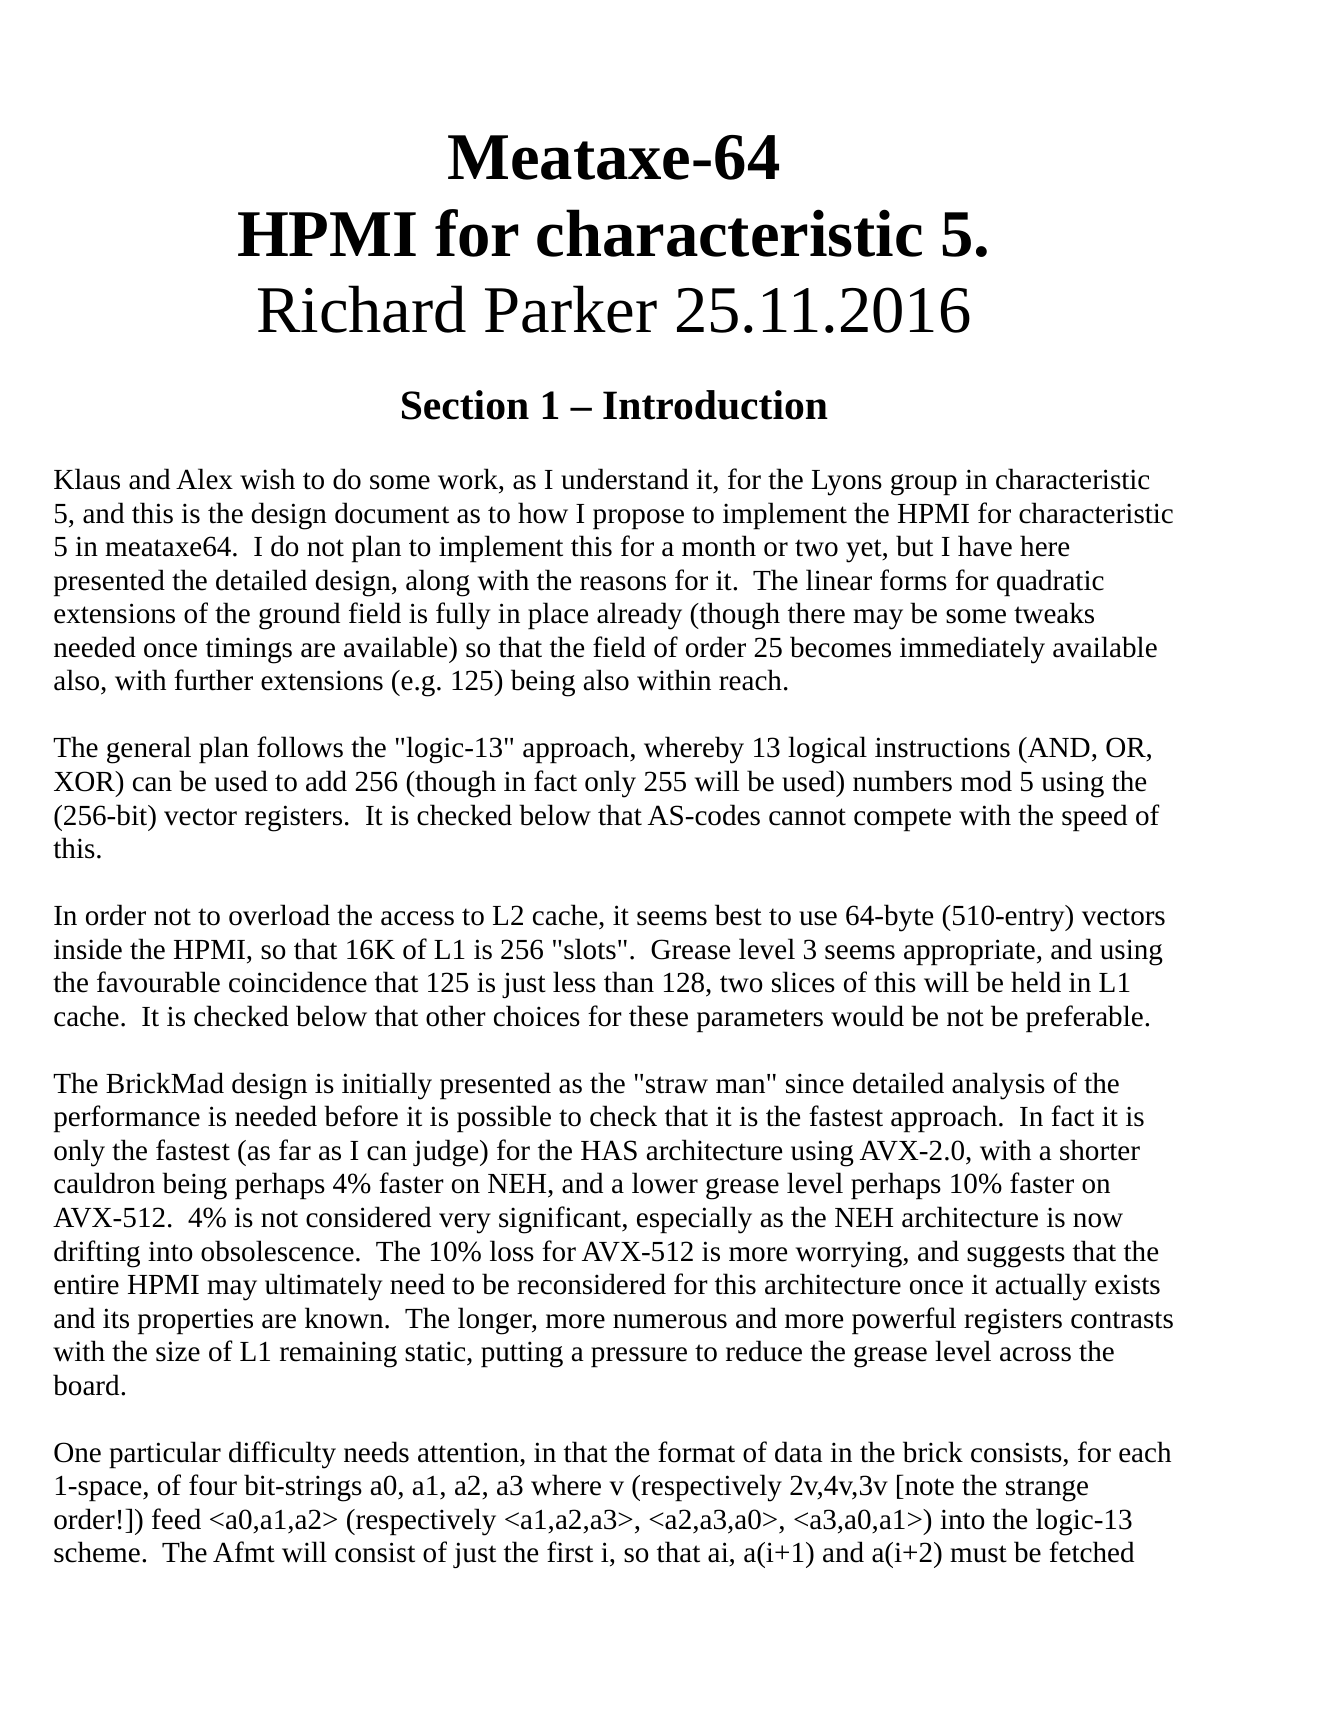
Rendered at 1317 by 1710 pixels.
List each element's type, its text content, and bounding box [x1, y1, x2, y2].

text Meataxe-64 [53, 117, 1174, 194]
text Section 1 – Introduction [53, 381, 1174, 429]
text In order not to overload the access to L2 cache, it seems best to use 64-byte (510-entry) vectors inside the HPMI, so that 16K of L1 is 256 "slots". Grease level 3 seems appropriate, and using the favourable coincidence that 125 is just less than 128, two slices of this will be held in L1 cache. It is checked below that other choices for these parameters would be not be preferable. [53, 898, 1174, 1032]
text Richard Parker 25.11.2016 [53, 271, 1174, 347]
text Klaus and Alex wish to do some work, as I understand it, for the Lyons group in characteristic 5, and this is the design document as to how I propose to implement the HPMI for characteristic 5 in meataxe64. I do not plan to implement this for a month or two yet, but I have here presented the detailed design, along with the reasons for it. The linear forms for quadratic extensions of the ground field is fully in place already (though there may be some tweaks needed once timings are available) so that the field of order 25 becomes immediately available also, with further extensions (e.g. 125) being also within reach. [53, 462, 1174, 697]
text One particular difficulty needs attention, in that the format of data in the brick consists, for each 1-space, of four bit-strings a0, a1, a2, a3 where v (respectively 2v,4v,3v [note the strange order!]) feed <a0,a1,a2> (respectively <a1,a2,a3>, <a2,a3,a0>, <a3,a0,a1>) into the logic-13 scheme. The Afmt will consist of just the first i, so that ai, a(i+1) and a(i+2) must be fetched [53, 1435, 1174, 1569]
text HPMI for characteristic 5. [53, 194, 1174, 271]
text The general plan follows the "logic-13" approach, whereby 13 logical instructions (AND, OR, XOR) can be used to add 256 (though in fact only 255 will be used) numbers mod 5 using the (256-bit) vector registers. It is checked below that AS-codes cannot compete with the speed of this. [53, 731, 1174, 865]
text The BrickMad design is initially presented as the "straw man" since detailed analysis of the performance is needed before it is possible to check that it is the fastest approach. In fact it is only the fastest (as far as I can judge) for the HAS architecture using AVX-2.0, with a shorter cauldron being perhaps 4% faster on NEH, and a lower grease level perhaps 10% faster on AVX-512. 4% is not considered very significant, especially as the NEH architecture is now drifting into obsolescence. The 10% loss for AVX-512 is more worrying, and suggests that the entire HPMI may ultimately need to be reconsidered for this architecture once it actually exists and its properties are known. The longer, more numerous and more powerful registers contrasts with the size of L1 remaining static, putting a pressure to reduce the grease level across the board. [53, 1066, 1174, 1401]
